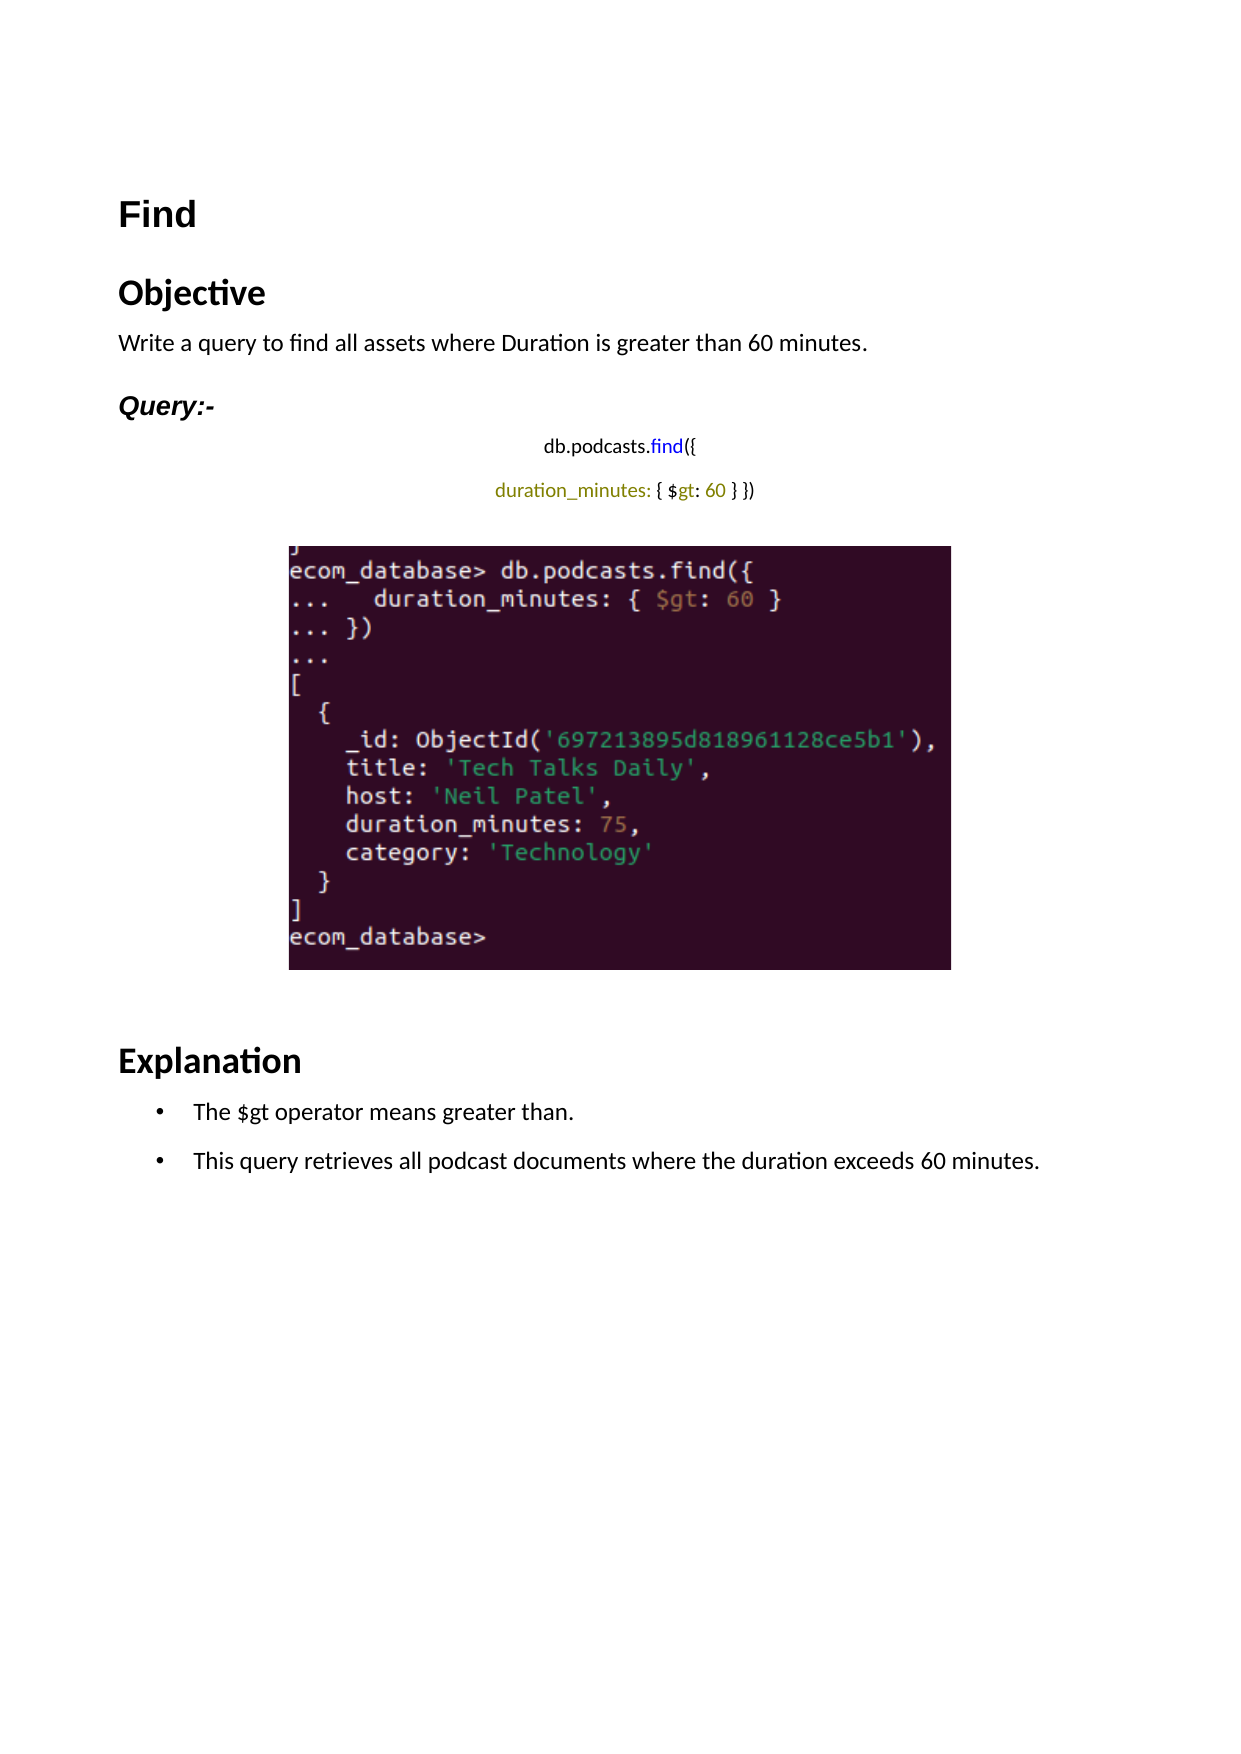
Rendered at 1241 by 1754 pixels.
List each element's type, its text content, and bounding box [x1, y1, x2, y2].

subtitle Find [118, 193, 1122, 236]
subtitle Query:- [118, 389, 1122, 421]
text db.podcasts.find({ [118, 433, 1122, 459]
subtitle Objective [118, 269, 1122, 315]
list This query retrieves all podcast documents where the duration exceeds 60 minutes. [156, 1145, 1122, 1176]
list The $gt operator means greater than. [156, 1096, 1122, 1126]
picture [288, 546, 952, 970]
text duration_minutes: { $gt: 60 } }) [118, 477, 1122, 502]
subtitle Explanation [118, 1037, 1122, 1083]
text Write a query to find all assets where Duration is greater than 60 minutes. [118, 327, 1122, 358]
